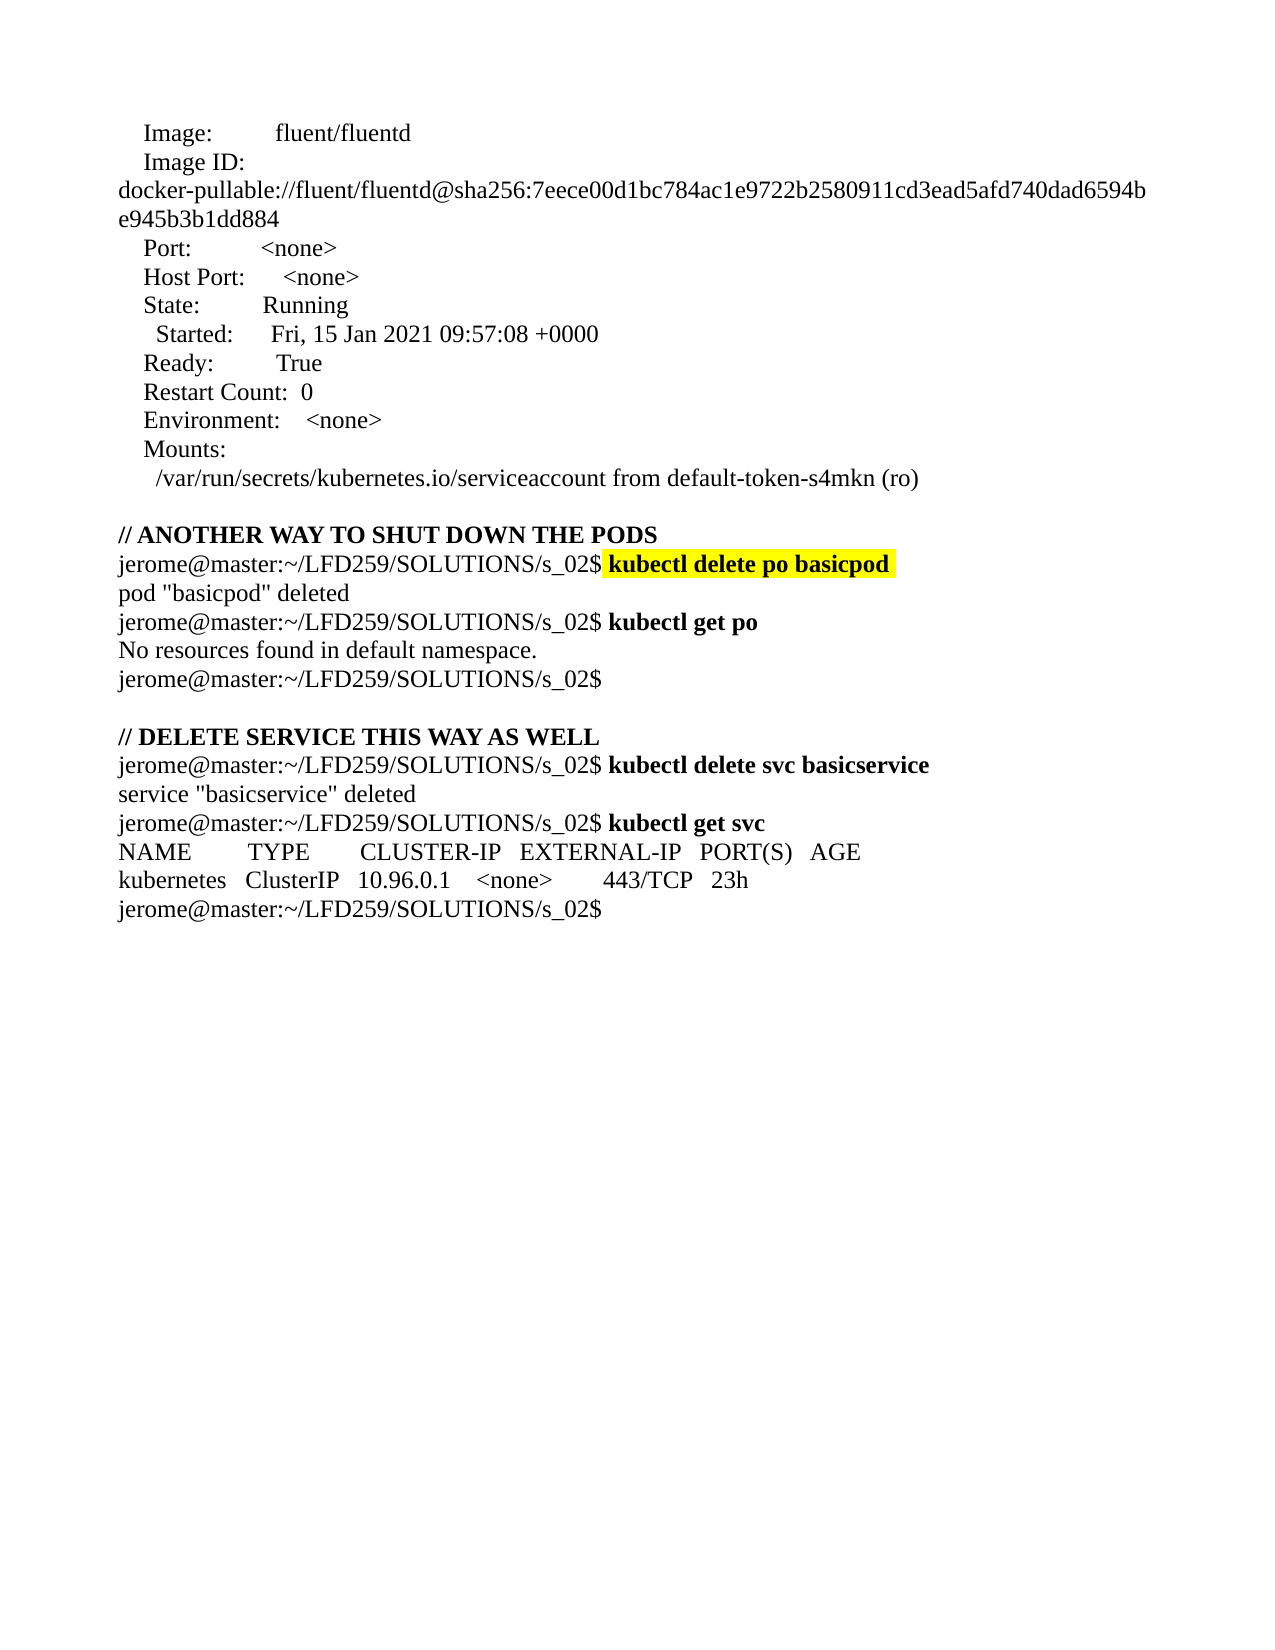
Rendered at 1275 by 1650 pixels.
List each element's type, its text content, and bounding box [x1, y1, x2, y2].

text Host Port: <none> [118, 262, 1157, 291]
text Environment: <none> [118, 406, 1157, 434]
text jerome@master:~/LFD259/SOLUTIONS/s_02$ [118, 894, 1157, 923]
text service "basicservice" deleted [118, 779, 1157, 808]
text pod "basicpod" deleted [118, 578, 1157, 607]
text NAME TYPE CLUSTER-IP EXTERNAL-IP PORT(S) AGE [118, 837, 1157, 866]
text Mounts: [118, 434, 1157, 463]
text Port: <none> [118, 233, 1157, 262]
text jerome@master:~/LFD259/SOLUTIONS/s_02$ kubectl get po [118, 607, 1157, 636]
text State: Running [118, 291, 1157, 319]
text // ANOTHER WAY TO SHUT DOWN THE PODS [118, 521, 1157, 549]
text jerome@master:~/LFD259/SOLUTIONS/s_02$ kubectl delete svc basicservice [118, 751, 1157, 779]
text Started: Fri, 15 Jan 2021 09:57:08 +0000 [118, 319, 1157, 348]
text jerome@master:~/LFD259/SOLUTIONS/s_02$ kubectl delete po basicpod [118, 549, 1157, 578]
text Ready: True [118, 348, 1157, 377]
text kubernetes ClusterIP 10.96.0.1 <none> 443/TCP 23h [118, 866, 1157, 894]
text Image ID: docker-pullable://fluent/fluentd@sha256:7eece00d1bc784ac1e9722b2580911cd3ead5afd740dad6594be945b3b1dd884 [118, 147, 1157, 233]
text /var/run/secrets/kubernetes.io/serviceaccount from default-token-s4mkn (ro) [118, 463, 1157, 492]
text // DELETE SERVICE THIS WAY AS WELL [118, 722, 1157, 751]
text Image: fluent/fluentd [118, 118, 1157, 147]
text No resources found in default namespace. [118, 636, 1157, 664]
text jerome@master:~/LFD259/SOLUTIONS/s_02$ kubectl get svc [118, 808, 1157, 837]
text Restart Count: 0 [118, 377, 1157, 406]
text jerome@master:~/LFD259/SOLUTIONS/s_02$ [118, 664, 1157, 693]
